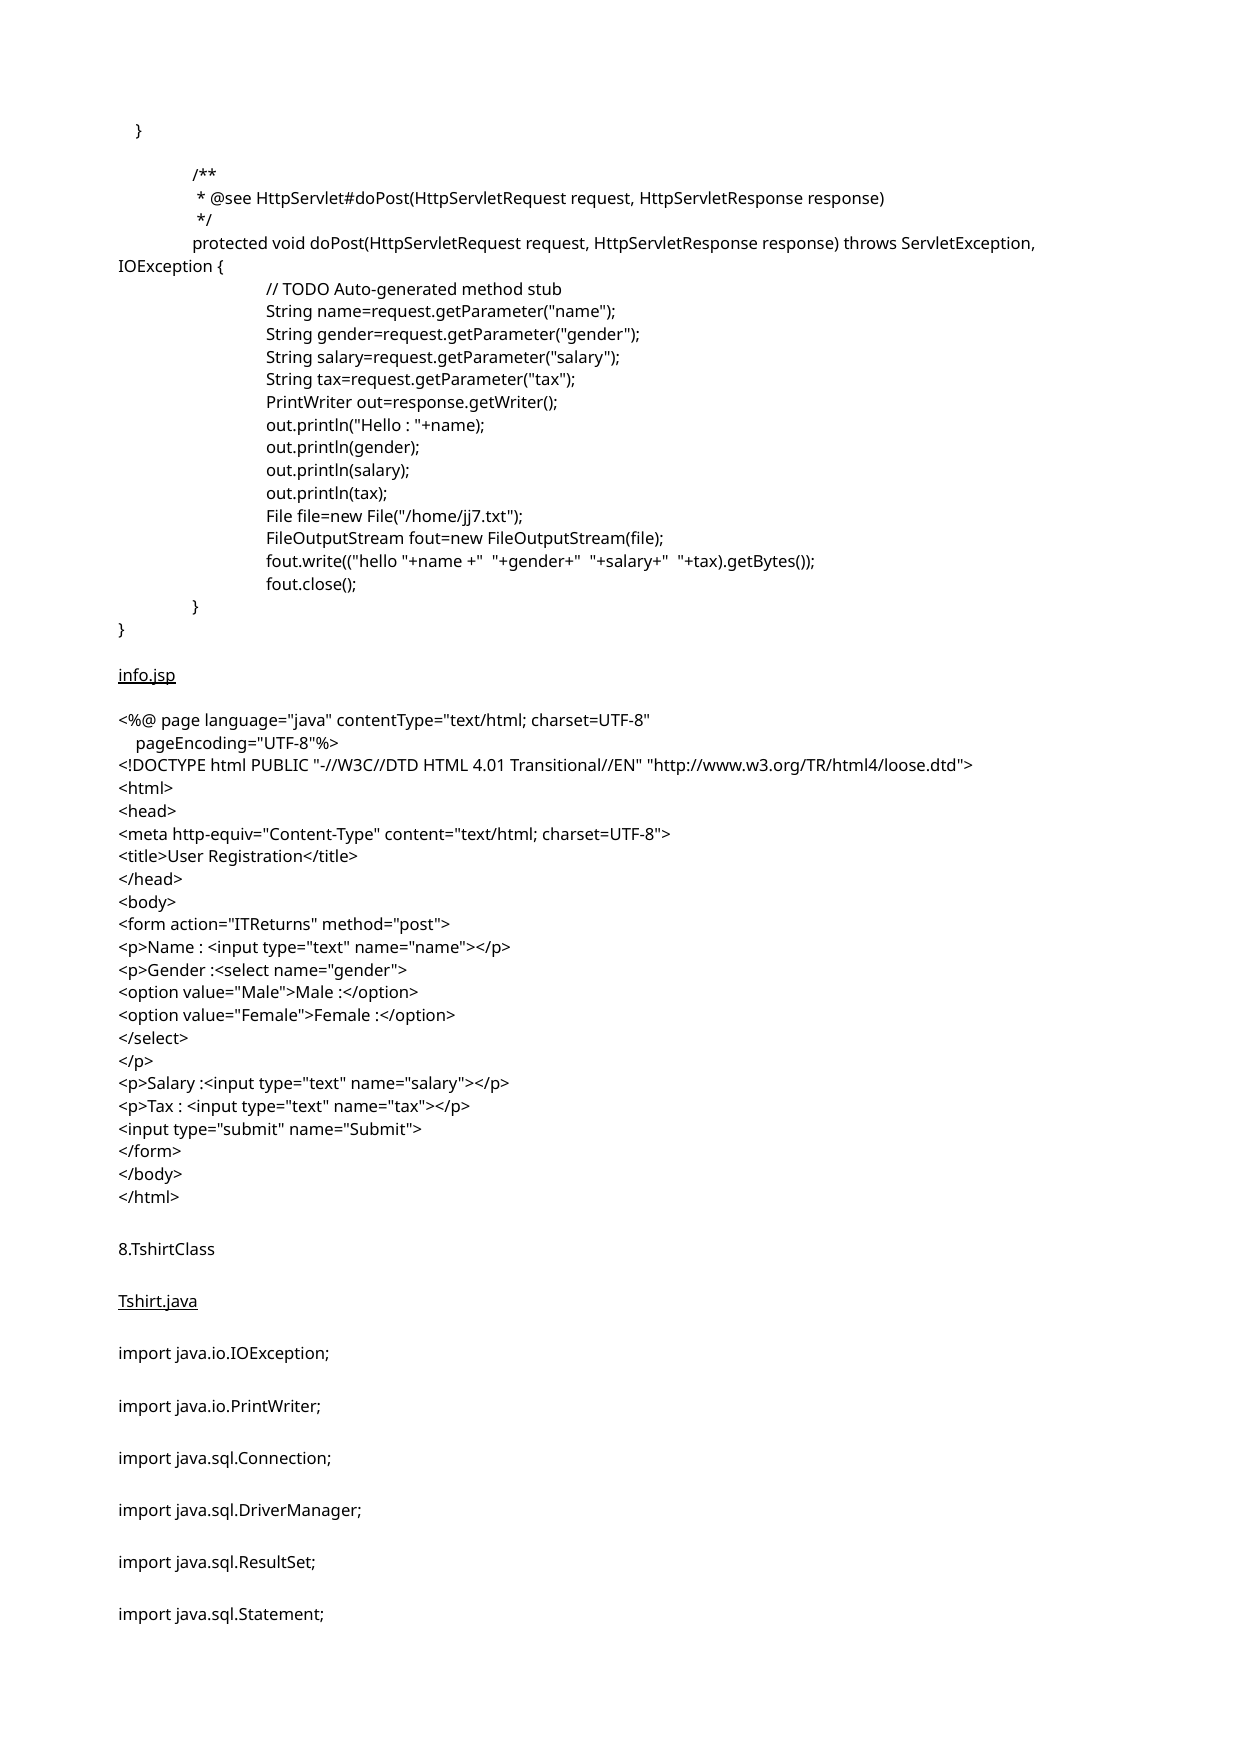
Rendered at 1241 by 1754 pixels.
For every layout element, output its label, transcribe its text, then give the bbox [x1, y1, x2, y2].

text <head> [118, 799, 1122, 822]
text <form action="ITReturns" method="post"> [118, 913, 1122, 936]
text <html> [118, 777, 1122, 799]
text String salary=request.getParameter("salary"); [118, 345, 1122, 368]
text fout.write(("hello "+name +" "+gender+" "+salary+" "+tax).getBytes()); [118, 549, 1122, 572]
text import java.sql.Statement; [118, 1603, 1122, 1626]
text FileOutputStream fout=new FileOutputStream(file); [118, 527, 1122, 549]
text <p>Salary :<input type="text" name="salary"></p> [118, 1072, 1122, 1094]
text import java.io.PrintWriter; [118, 1394, 1122, 1417]
text import java.sql.Connection; [118, 1446, 1122, 1469]
text String tax=request.getParameter("tax"); [118, 368, 1122, 391]
text } [118, 595, 1122, 618]
text // TODO Auto-generated method stub [118, 277, 1122, 300]
text String gender=request.getParameter("gender"); [118, 322, 1122, 345]
text Tshirt.java [118, 1290, 1122, 1312]
text import java.io.IOException; [118, 1342, 1122, 1365]
text <body> [118, 890, 1122, 913]
text </html> [118, 1185, 1122, 1208]
text fout.close(); [118, 572, 1122, 595]
text <option value="Female">Female :</option> [118, 1004, 1122, 1026]
text /** [118, 163, 1122, 186]
text <title>User Registration</title> [118, 845, 1122, 867]
text out.println("Hello : "+name); [118, 413, 1122, 436]
text </body> [118, 1163, 1122, 1185]
text <%@ page language="java" contentType="text/html; charset=UTF-8" [118, 708, 1122, 731]
text */ [118, 209, 1122, 232]
text String name=request.getParameter("name"); [118, 300, 1122, 322]
text pageEncoding="UTF-8"%> [118, 731, 1122, 754]
text PrintWriter out=response.getWriter(); [118, 391, 1122, 413]
text } [118, 118, 1122, 141]
text import java.sql.DriverManager; [118, 1498, 1122, 1521]
text <option value="Male">Male :</option> [118, 981, 1122, 1004]
text import java.sql.ResultSet; [118, 1551, 1122, 1573]
text <p>Gender :<select name="gender"> [118, 958, 1122, 981]
text </p> [118, 1049, 1122, 1072]
text <input type="submit" name="Submit"> [118, 1117, 1122, 1140]
text info.jsp [118, 663, 1122, 686]
text </select> [118, 1026, 1122, 1049]
text out.println(gender); [118, 436, 1122, 459]
text <meta http-equiv="Content-Type" content="text/html; charset=UTF-8"> [118, 822, 1122, 845]
text <p>Tax : <input type="text" name="tax"></p> [118, 1094, 1122, 1117]
text 8.TshirtClass [118, 1238, 1122, 1260]
text <p>Name : <input type="text" name="name"></p> [118, 936, 1122, 958]
text </form> [118, 1140, 1122, 1163]
text </head> [118, 867, 1122, 890]
text out.println(salary); [118, 459, 1122, 481]
text } [118, 618, 1122, 640]
text * @see HttpServlet#doPost(HttpServletRequest request, HttpServletResponse response) [118, 186, 1122, 209]
text out.println(tax); [118, 481, 1122, 504]
text <!DOCTYPE html PUBLIC "-//W3C//DTD HTML 4.01 Transitional//EN" "http://www.w3.org/TR/html4/loose.dtd"> [118, 754, 1122, 777]
text File file=new File("/home/jj7.txt"); [118, 504, 1122, 527]
text protected void doPost(HttpServletRequest request, HttpServletResponse response) throws ServletException, IOException { [118, 232, 1122, 277]
